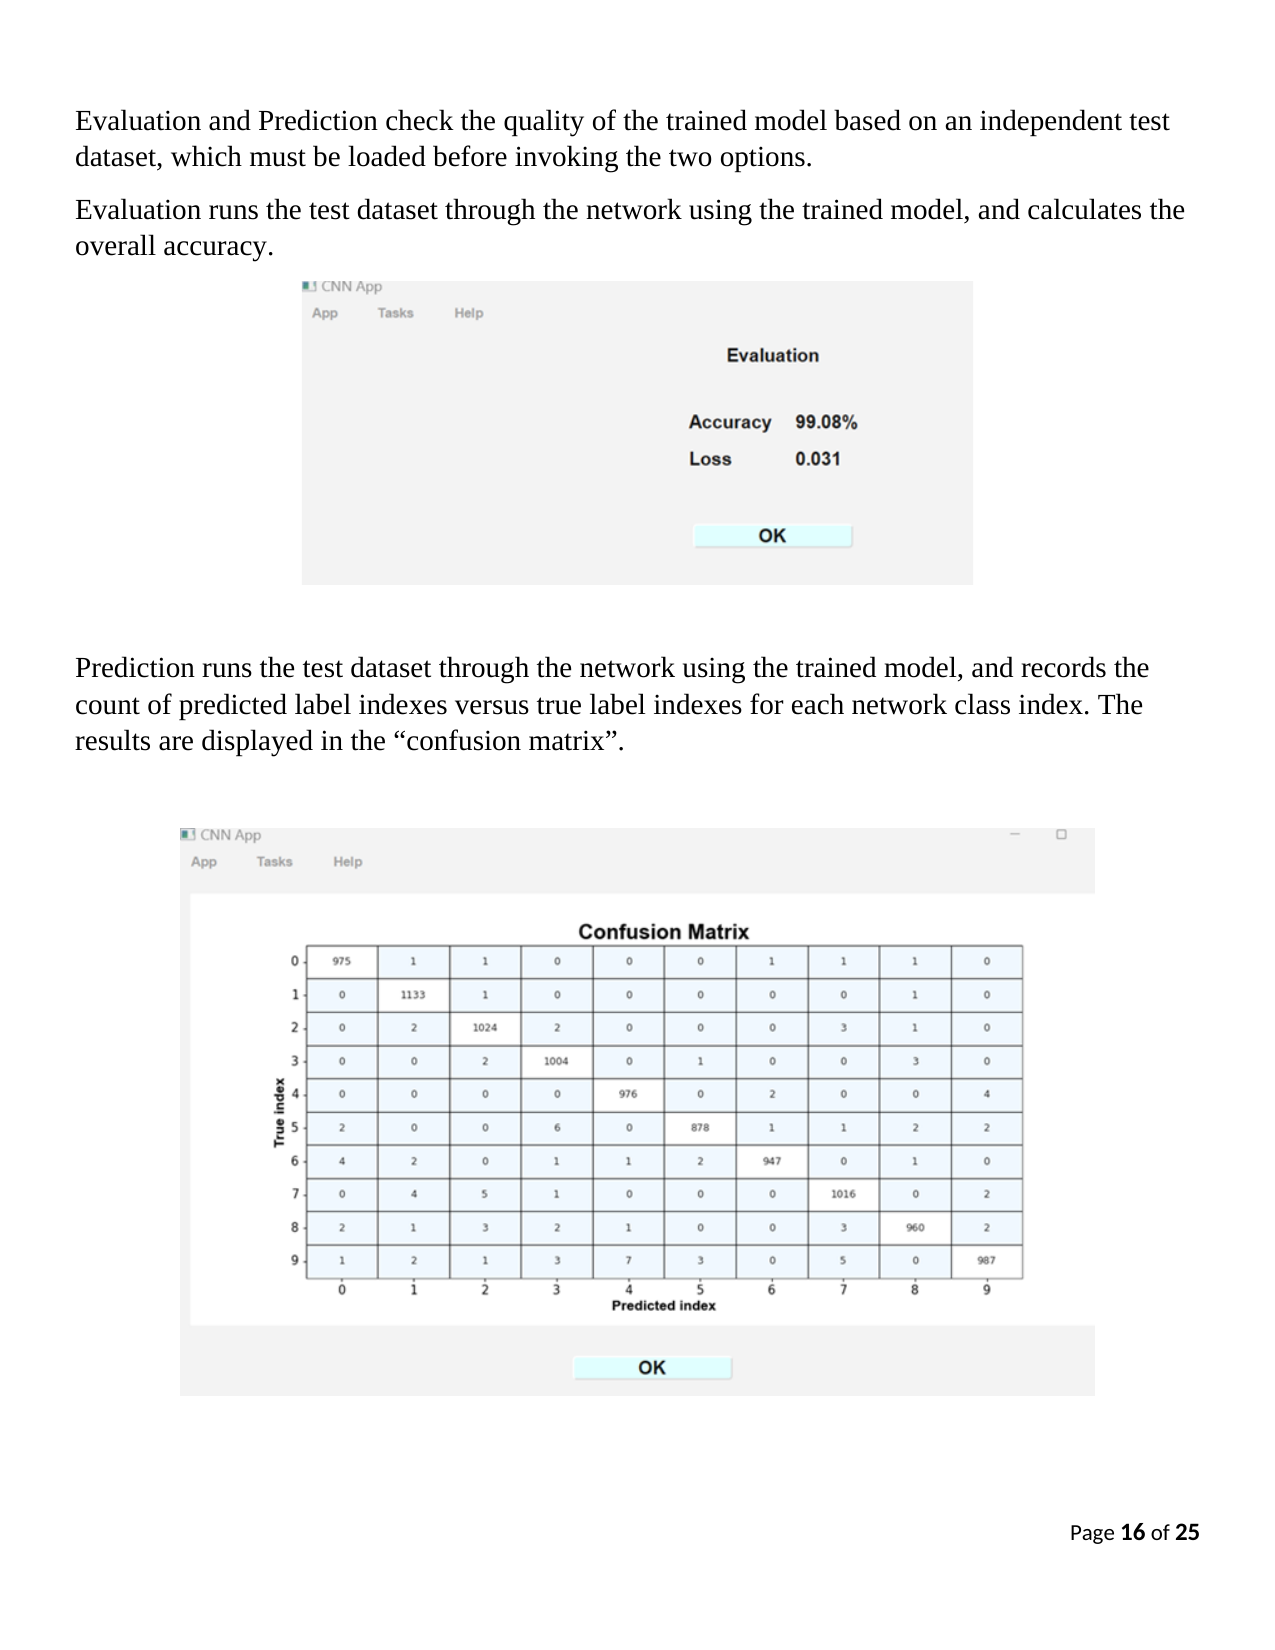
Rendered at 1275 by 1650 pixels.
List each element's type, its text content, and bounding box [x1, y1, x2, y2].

text Evaluation runs the test dataset through the network using the trained model, and calculates the overall accuracy. [75, 192, 1200, 262]
picture [301, 281, 974, 585]
text Prediction runs the test dataset through the network using the trained model, and records the count of predicted label indexes versus true label indexes for each network class index. The results are displayed in the “confusion matrix”. [75, 651, 1200, 756]
text Evaluation and Prediction check the quality of the trained model based on an independent test dataset, which must be loaded before invoking the two options. [75, 103, 1200, 173]
picture [180, 828, 1095, 1396]
